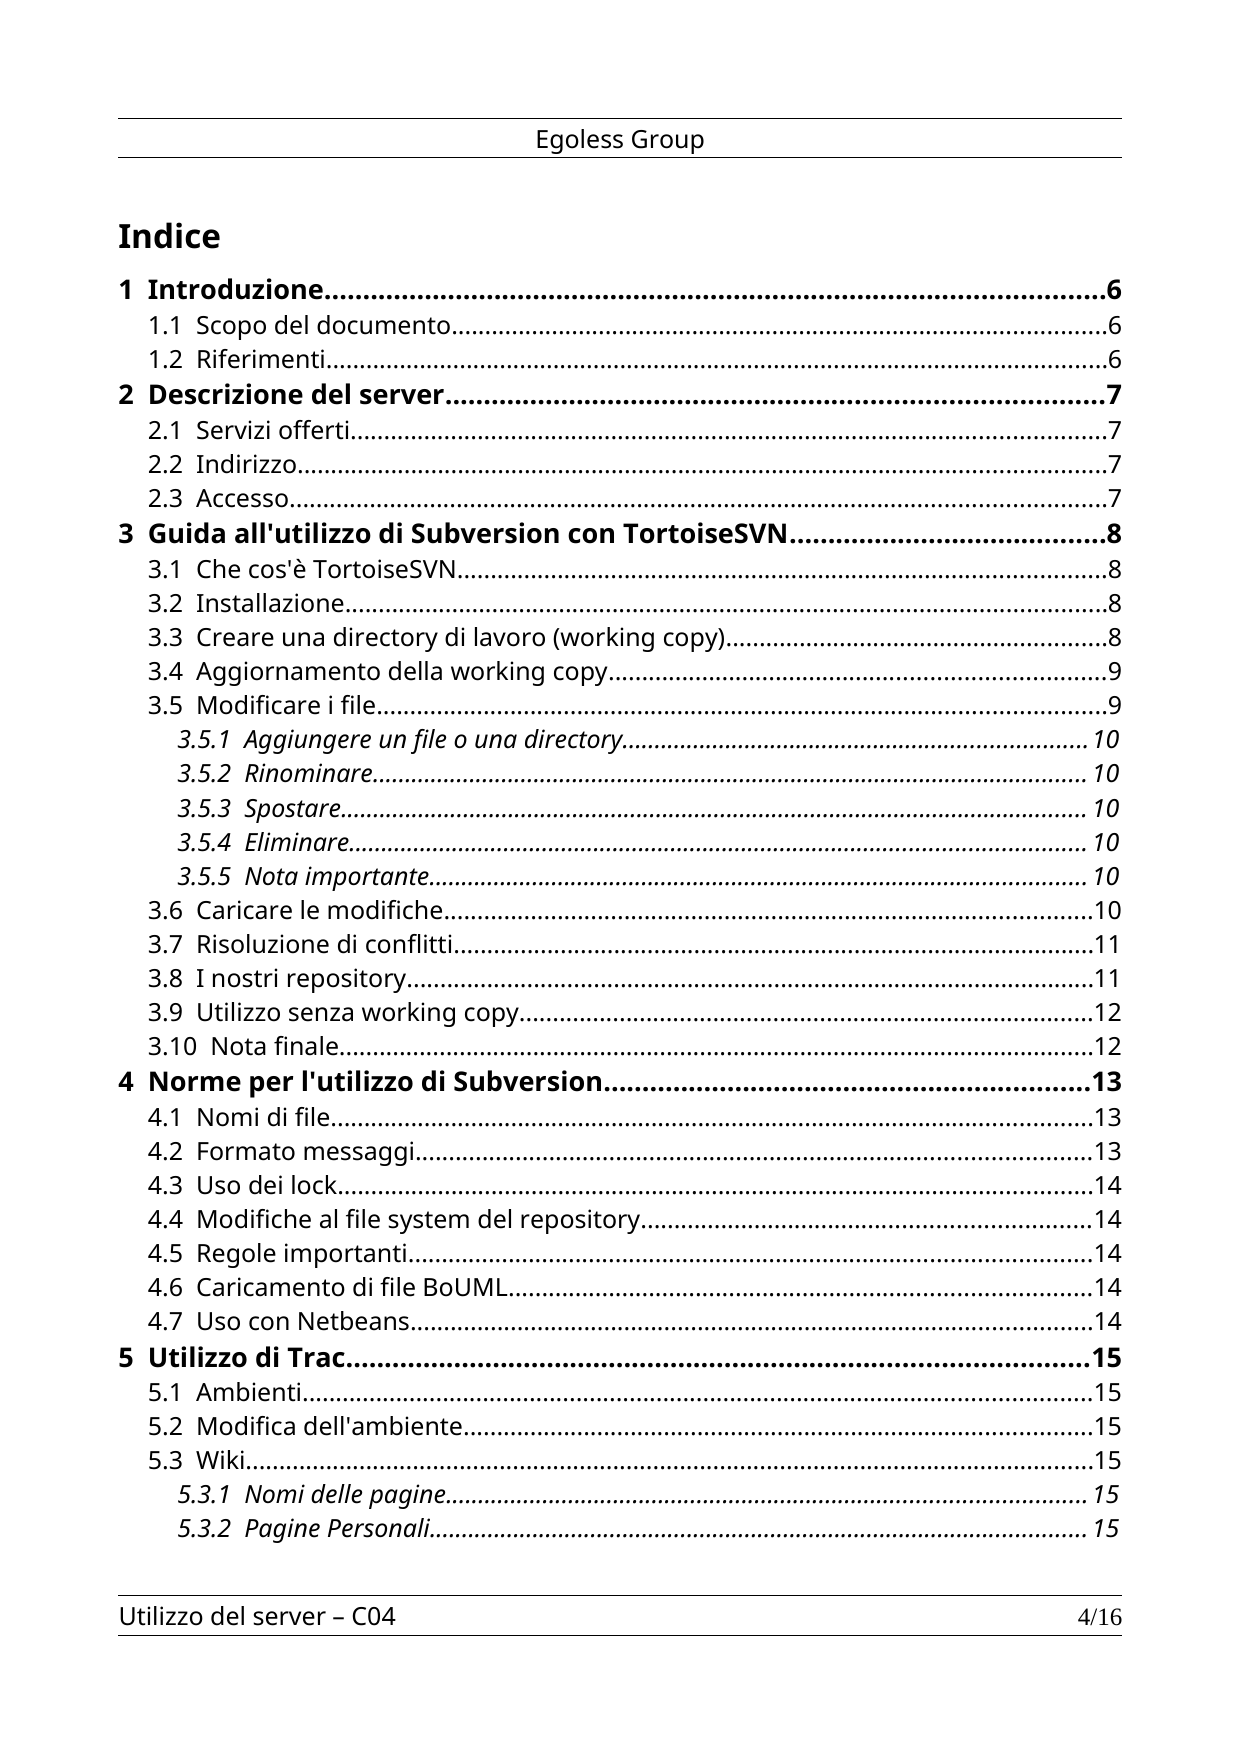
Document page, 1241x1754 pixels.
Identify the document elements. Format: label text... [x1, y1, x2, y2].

text 4.4 Modifiche al file system del repository 14 [148, 1202, 1122, 1236]
text 1.2 Riferimenti 6 [148, 342, 1122, 376]
text 2.2 Indirizzo 7 [148, 447, 1122, 481]
text 3.6 Caricare le modifiche 10 [148, 892, 1122, 926]
text 4.7 Uso con Netbeans 14 [148, 1304, 1122, 1338]
text 3.8 I nostri repository 11 [148, 961, 1122, 994]
text 3.5.5 Nota importante 10 [177, 858, 1122, 892]
text 2 Descrizione del server 7 [118, 376, 1122, 413]
text 3 Guida all'utilizzo di Subversion con TortoiseSVN 8 [118, 515, 1122, 552]
text 3.5 Modificare i file 9 [148, 688, 1122, 722]
text 3.7 Risoluzione di conflitti 11 [148, 926, 1122, 961]
text 3.5.1 Aggiungere un file o una directory 10 [177, 722, 1122, 756]
subtitle Indice [118, 213, 1122, 258]
text 5.3.1 Nomi delle pagine 15 [177, 1477, 1122, 1511]
text 1 Introduzione 6 [118, 271, 1122, 308]
text 4.6 Caricamento di file BoUML 14 [148, 1270, 1122, 1304]
text 4.3 Uso dei lock 14 [148, 1168, 1122, 1202]
text 1.1 Scopo del documento 6 [148, 308, 1122, 342]
text 3.1 Che cos'è TortoiseSVN 8 [148, 552, 1122, 586]
text 3.4 Aggiornamento della working copy 9 [148, 654, 1122, 688]
text 3.3 Creare una directory di lavoro (working copy) 8 [148, 620, 1122, 654]
text 3.2 Installazione 8 [148, 586, 1122, 620]
text 4.1 Nomi di file 13 [148, 1099, 1122, 1134]
text 4 Norme per l'utilizzo di Subversion 13 [118, 1063, 1122, 1099]
text 5 Utilizzo di Trac 15 [118, 1338, 1122, 1375]
text 5.3 Wiki 15 [148, 1443, 1122, 1477]
text 3.9 Utilizzo senza working copy 12 [148, 994, 1122, 1029]
text 4.2 Formato messaggi 13 [148, 1134, 1122, 1168]
text 2.1 Servizi offerti 7 [148, 413, 1122, 447]
text 3.5.2 Rinominare 10 [177, 756, 1122, 790]
text 3.5.3 Spostare 10 [177, 790, 1122, 824]
text 5.1 Ambienti 15 [148, 1375, 1122, 1409]
text 2.3 Accesso 7 [148, 481, 1122, 515]
text 4.5 Regole importanti 14 [148, 1236, 1122, 1270]
text 3.5.4 Eliminare 10 [177, 824, 1122, 858]
text 5.2 Modifica dell'ambiente 15 [148, 1409, 1122, 1443]
text 5.3.2 Pagine Personali 15 [177, 1511, 1122, 1545]
text 3.10 Nota finale 12 [148, 1029, 1122, 1063]
